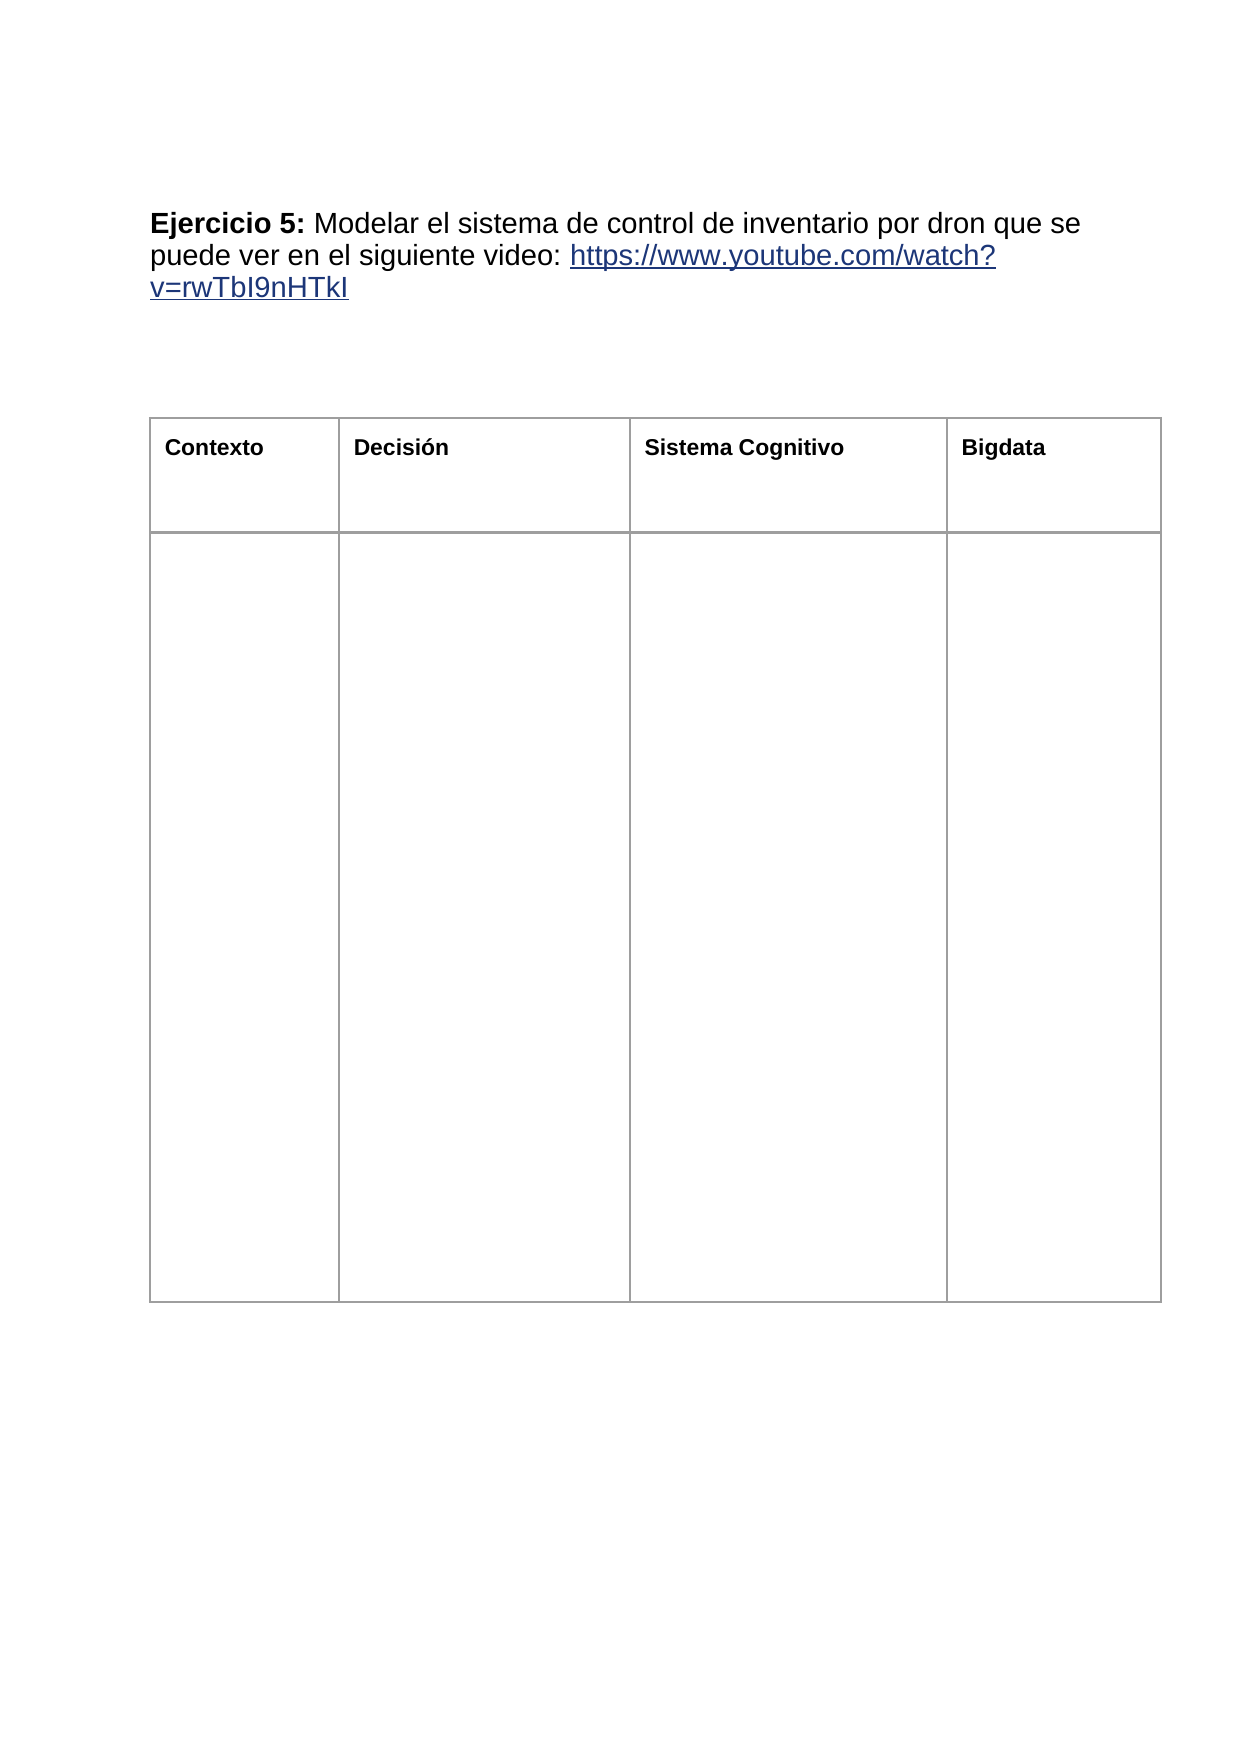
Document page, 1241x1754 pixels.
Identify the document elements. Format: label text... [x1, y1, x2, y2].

table_cell [948, 534, 1160, 1301]
table_header Bigdata [948, 419, 1160, 531]
table_header Contexto [151, 419, 338, 531]
table_cell [631, 534, 946, 1301]
table_cell [151, 534, 338, 1301]
table_cell [340, 534, 629, 1301]
text Ejercicio 5: Modelar el sistema de control de inventario por dron que se puede ver en el siguiente video: https://www.youtube.com/watch?v=rwTbI9nHTkI [150, 208, 1090, 303]
table_header Decisión [340, 419, 629, 531]
table_header Sistema Cognitivo [631, 419, 946, 531]
